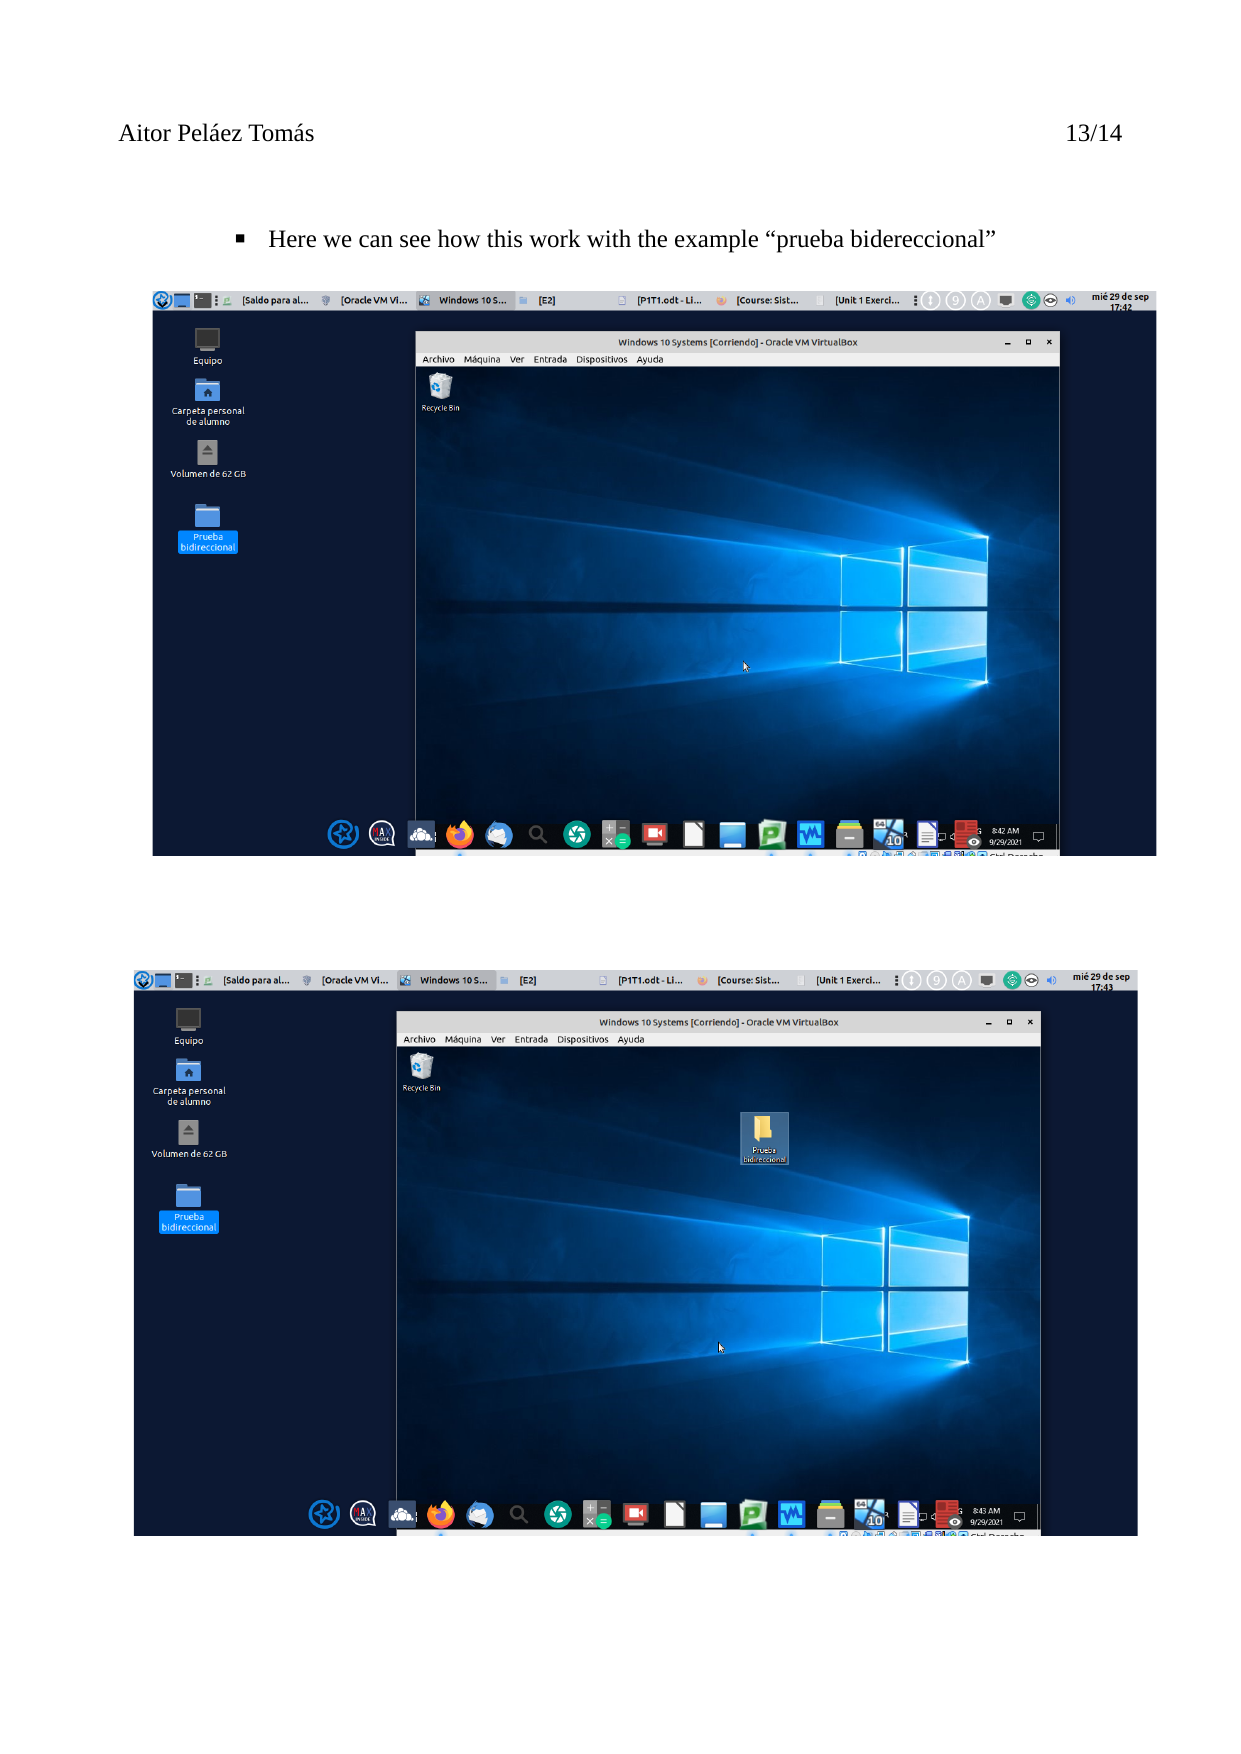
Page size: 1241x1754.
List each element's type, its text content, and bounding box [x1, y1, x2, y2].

list Here we can see how this work with the example “prueba bidereccional” [231, 224, 1122, 253]
picture [152, 291, 1157, 856]
picture [133, 970, 1138, 1536]
